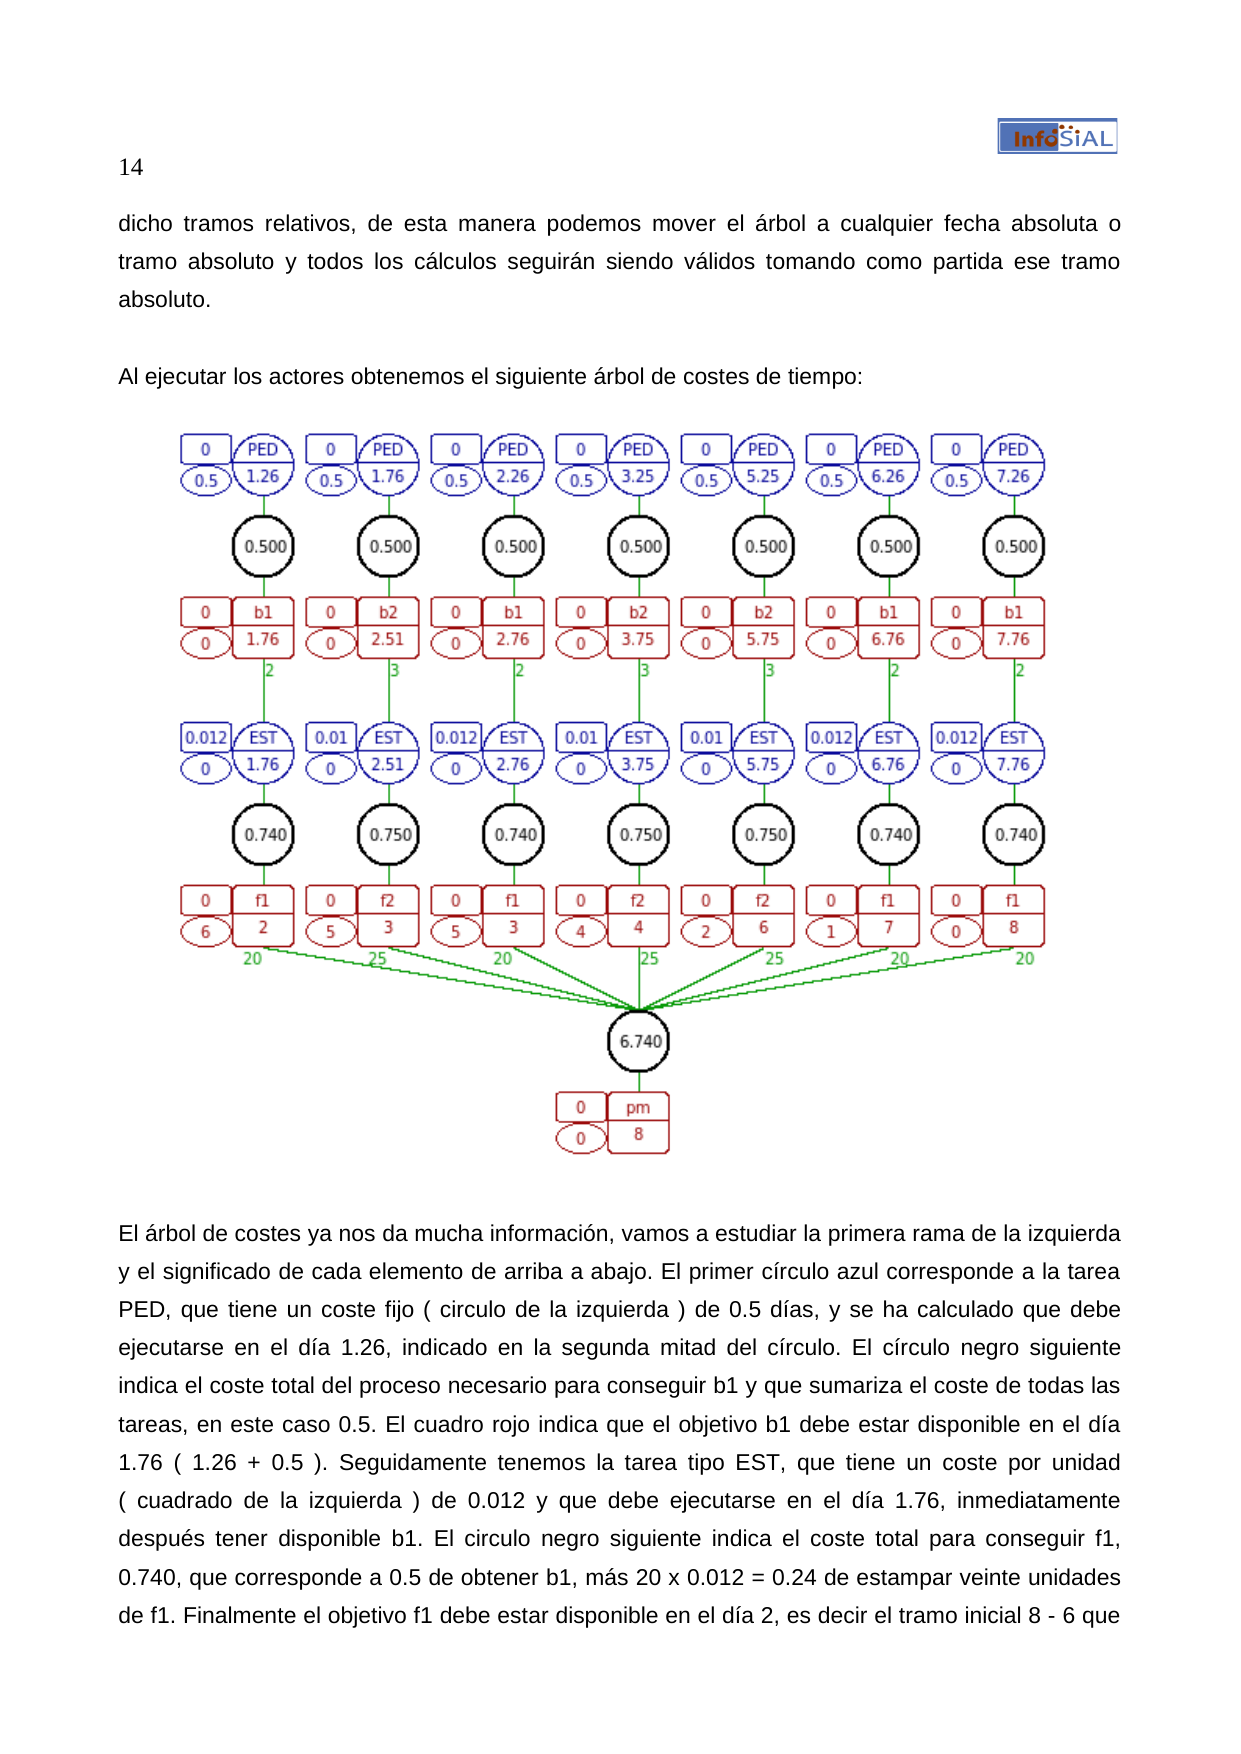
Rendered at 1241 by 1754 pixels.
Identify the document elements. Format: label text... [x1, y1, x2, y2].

text dicho tramos relativos, de esta manera podemos mover el árbol a cualquier fecha absoluta o tramo absoluto y todos los cálculos seguirán siendo válidos tomando como partida ese tramo absoluto. [118, 210, 1122, 312]
text Al ejecutar los actores obtenemos el siguiente árbol de costes de tiempo: [118, 363, 1122, 389]
text El árbol de costes ya nos da mucha información, vamos a estudiar la primera rama de la izquierda y el significado de cada elemento de arriba a abajo. El primer círculo azul corresponde a la tarea PED, que tiene un coste fijo ( circulo de la izquierda ) de 0.5 días, y se ha calculado que debe ejecutarse en el día 1.26, indicado en la segunda mitad del círculo. El círculo negro siguiente indica el coste total del proceso necesario para conseguir b1 y que sumariza el coste de todas las tareas, en este caso 0.5. El cuadro rojo indica que el objetivo b1 debe estar disponible en el día 1.76 ( 1.26 + 0.5 ). Seguidamente tenemos la tarea tipo EST, que tiene un coste por unidad ( cuadrado de la izquierda ) de 0.012 y que debe ejecutarse en el día 1.76, inmediatamente después tener disponible b1. El circulo negro siguiente indica el coste total para conseguir f1, 0.740, que corresponde a 0.5 de obtener b1, más 20 x 0.012 = 0.24 de estampar veinte unidades de f1. Finalmente el objetivo f1 debe estar disponible en el día 2, es decir el tramo inicial 8 - 6 que [118, 1220, 1122, 1628]
picture [165, 427, 1075, 1170]
picture [997, 118, 1118, 154]
